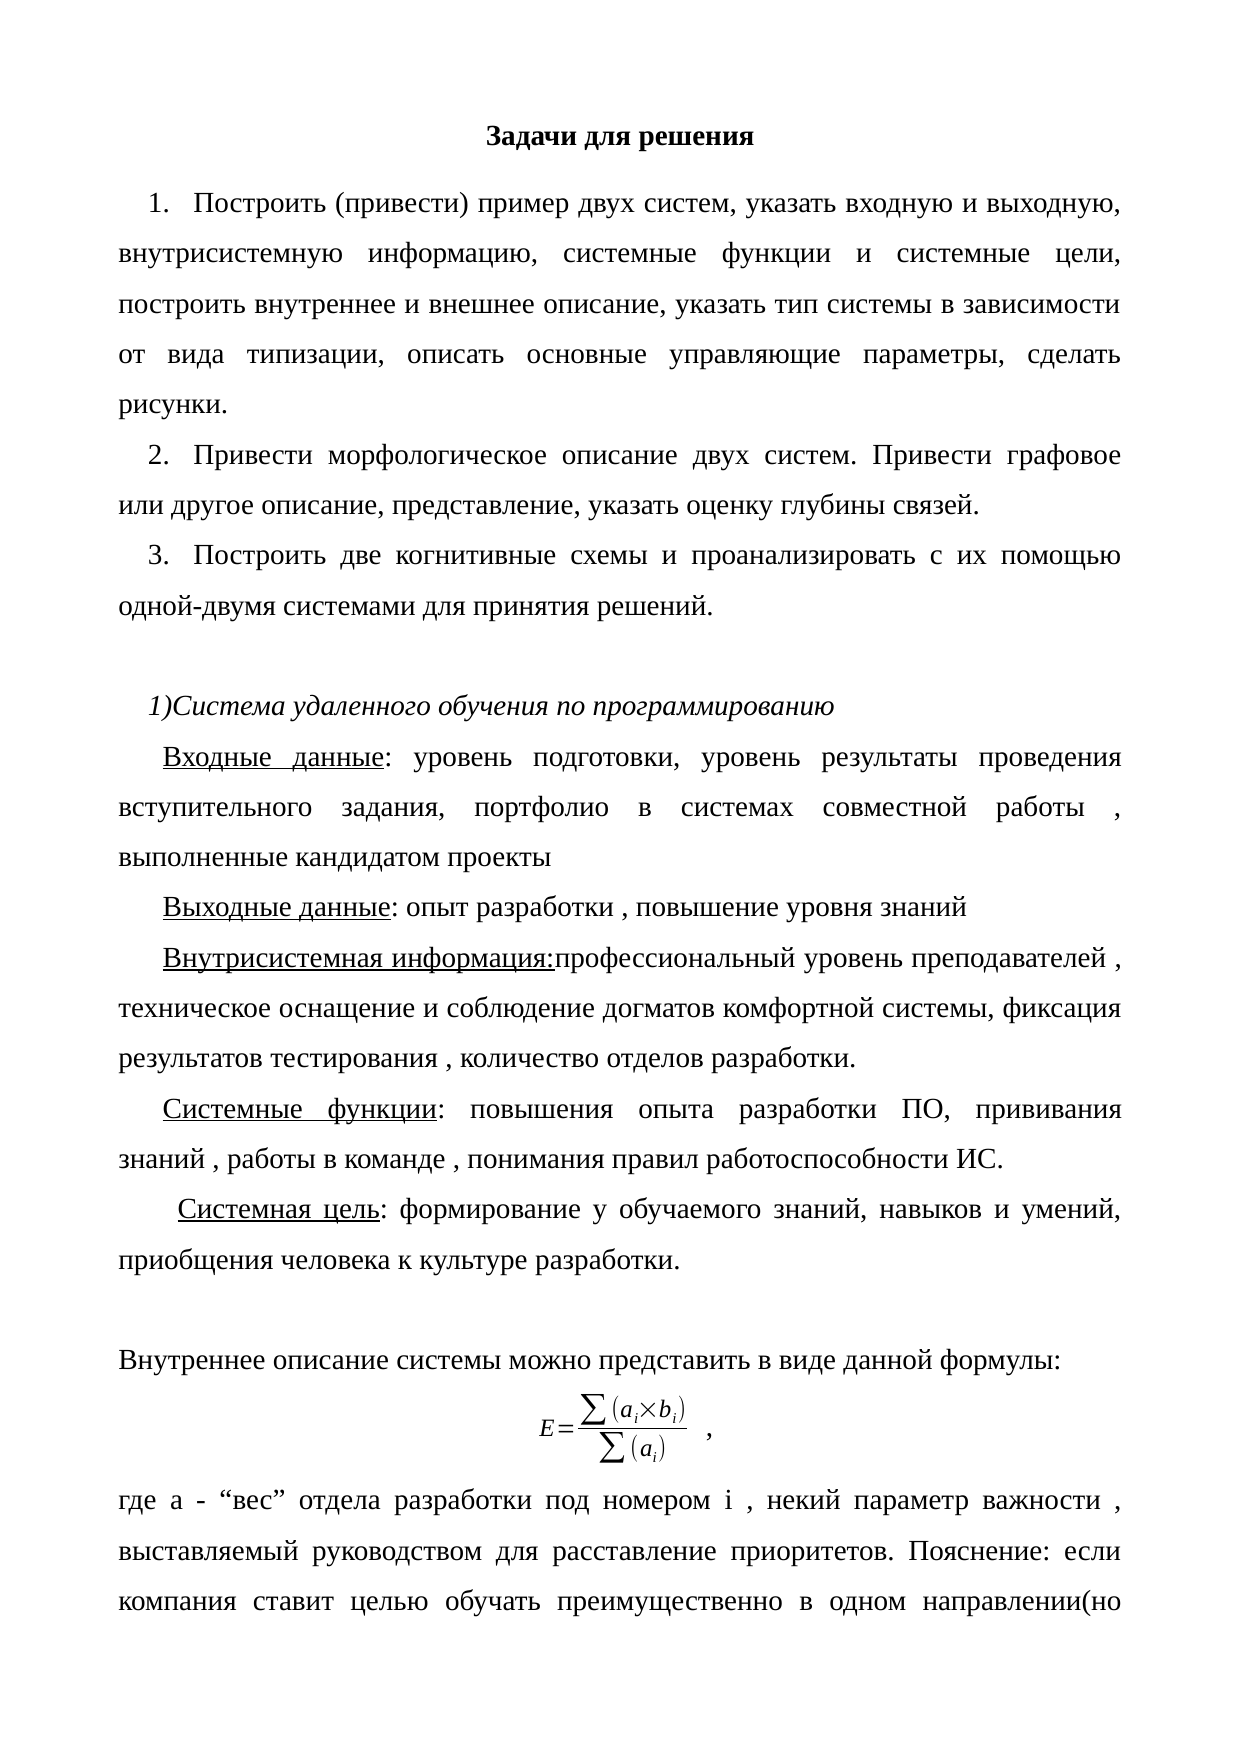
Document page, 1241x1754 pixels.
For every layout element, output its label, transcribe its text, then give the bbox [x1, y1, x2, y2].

text Выходные данные: опыт разработки , повышение уровня знаний [118, 889, 1122, 923]
list Привести морфологическое описание двух систем. Привести графовое или другое описание, представление, указать оценку глубины связей. [118, 437, 1122, 521]
list Построить (привести) пример двух систем, указать входную и выходную, внутрисистемную информацию, системные функции и системные цели, построить внутреннее и внешнее описание, указать тип системы в зависимости от вида типизации, описать основные управляющие параметры, сделать рисунки. [118, 185, 1122, 420]
text , [118, 1393, 1122, 1466]
text Задачи для решения [118, 118, 1122, 152]
text Внутрисистемная информация:профессиональный уровень преподавателей , техническое оснащение и соблюдение догматов комфортной системы, фиксация результатов тестирования , количество отделов разработки. [118, 940, 1122, 1074]
list Входные данные: уровень подготовки, уровень результаты проведения вступительного задания, портфолио в системах совместной работы , выполненные кандидатом проекты [118, 739, 1122, 873]
text Внутреннее описание системы можно представить в виде данной формулы: [118, 1342, 1122, 1376]
text Системные функции: повышения опыта разработки ПО, прививания знаний , работы в команде , понимания правил работоспособности ИС. [118, 1091, 1122, 1175]
list Построить две когнитивные схемы и проанализировать с их помощью одной-двумя системами для принятия решений. [118, 537, 1122, 621]
text 1)Система удаленного обучения по программированию [118, 688, 1122, 722]
text где a - “вес” отдела разработки под номером i , некий параметр важности , выставляемый руководством для расставление приоритетов. Пояснение: если компания ставит целью обучать преимущественно в одном направлении(но [118, 1482, 1122, 1617]
text Системная цель: формирование у обучаемого знаний, навыков и умений, приобщения человека к культуре разработки. [118, 1191, 1122, 1275]
